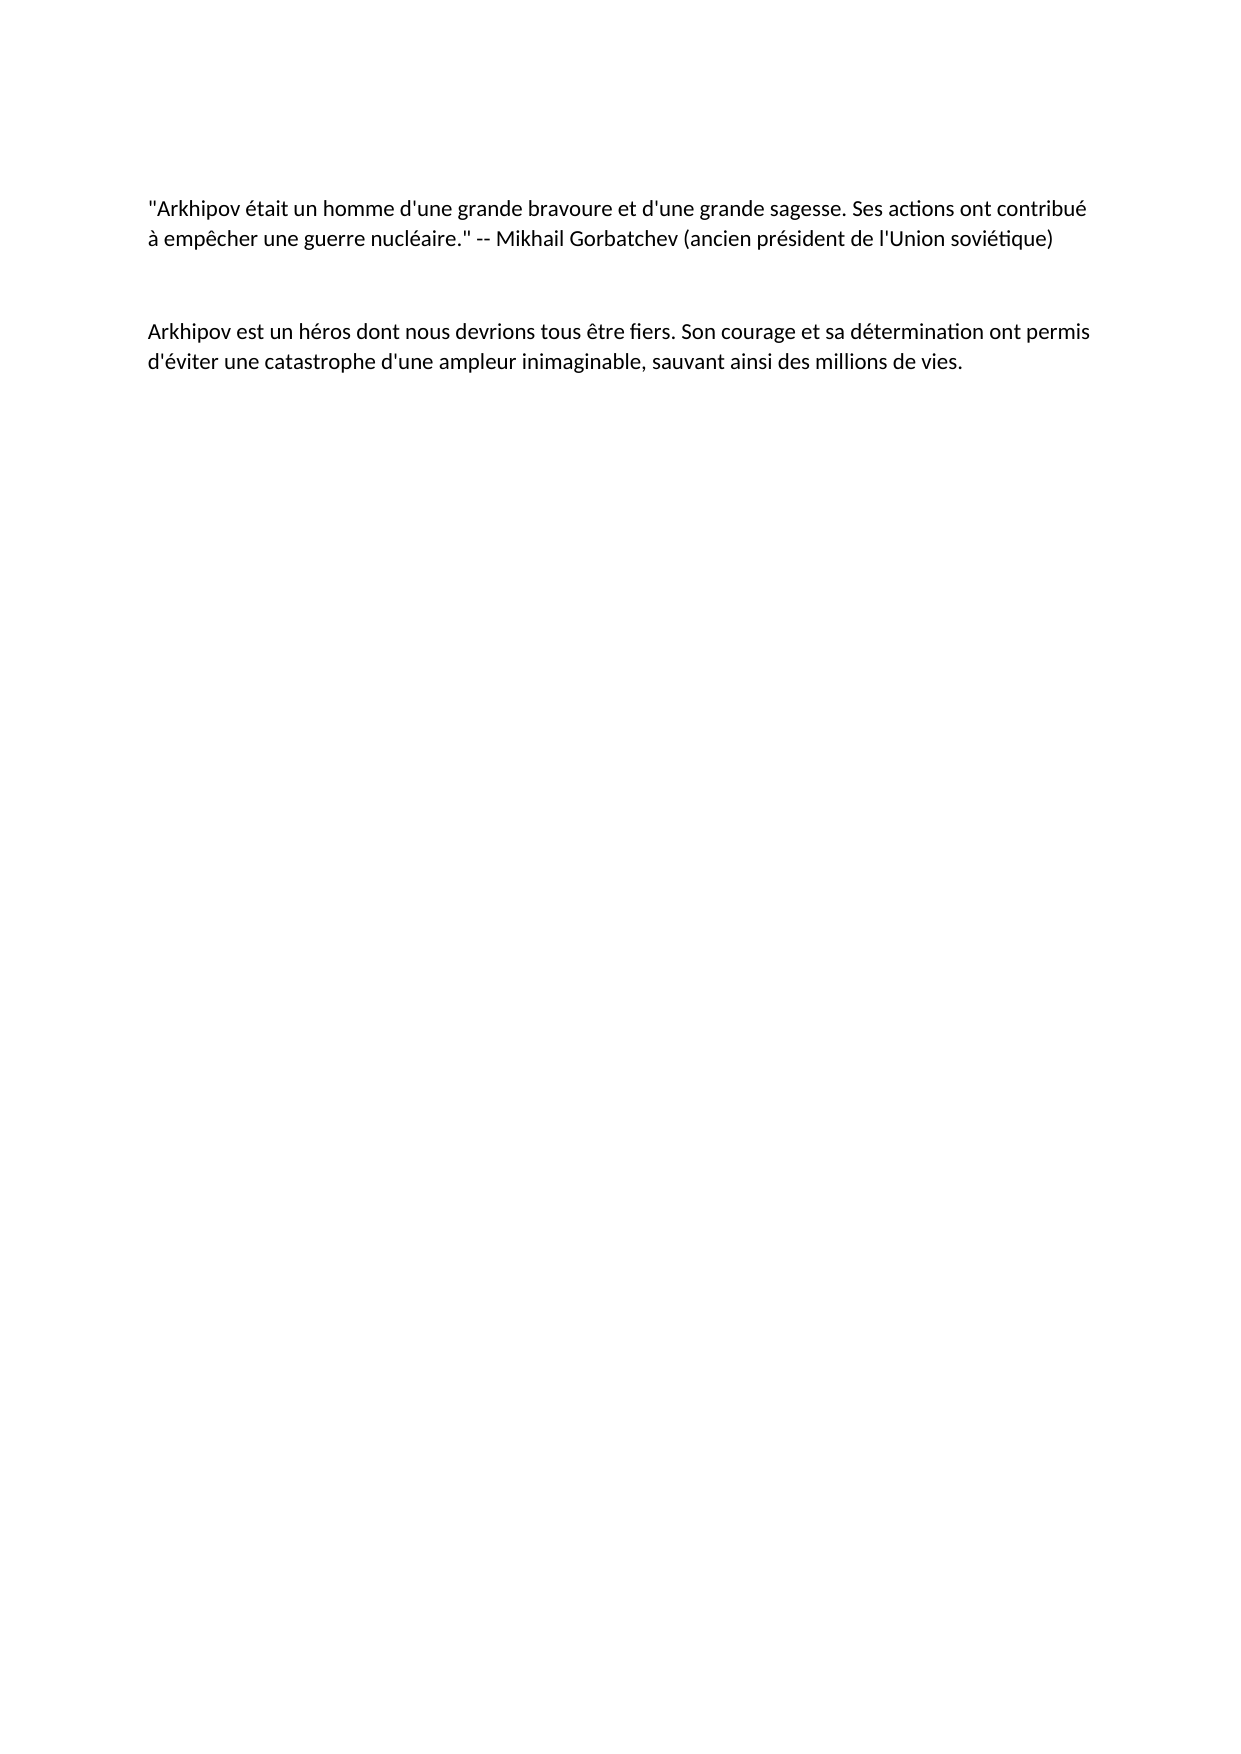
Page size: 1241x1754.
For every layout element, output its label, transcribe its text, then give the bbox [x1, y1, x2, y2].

text Arkhipov est un héros dont nous devrions tous être fiers. Son courage et sa détermination ont permis d'éviter une catastrophe d'une ampleur inimaginable, sauvant ainsi des millions de vies. [148, 317, 1093, 375]
text "Arkhipov était un homme d'une grande bravoure et d'une grande sagesse. Ses actions ont contribué à empêcher une guerre nucléaire." -- Mikhail Gorbatchev (ancien président de l'Union soviétique) [148, 194, 1093, 252]
